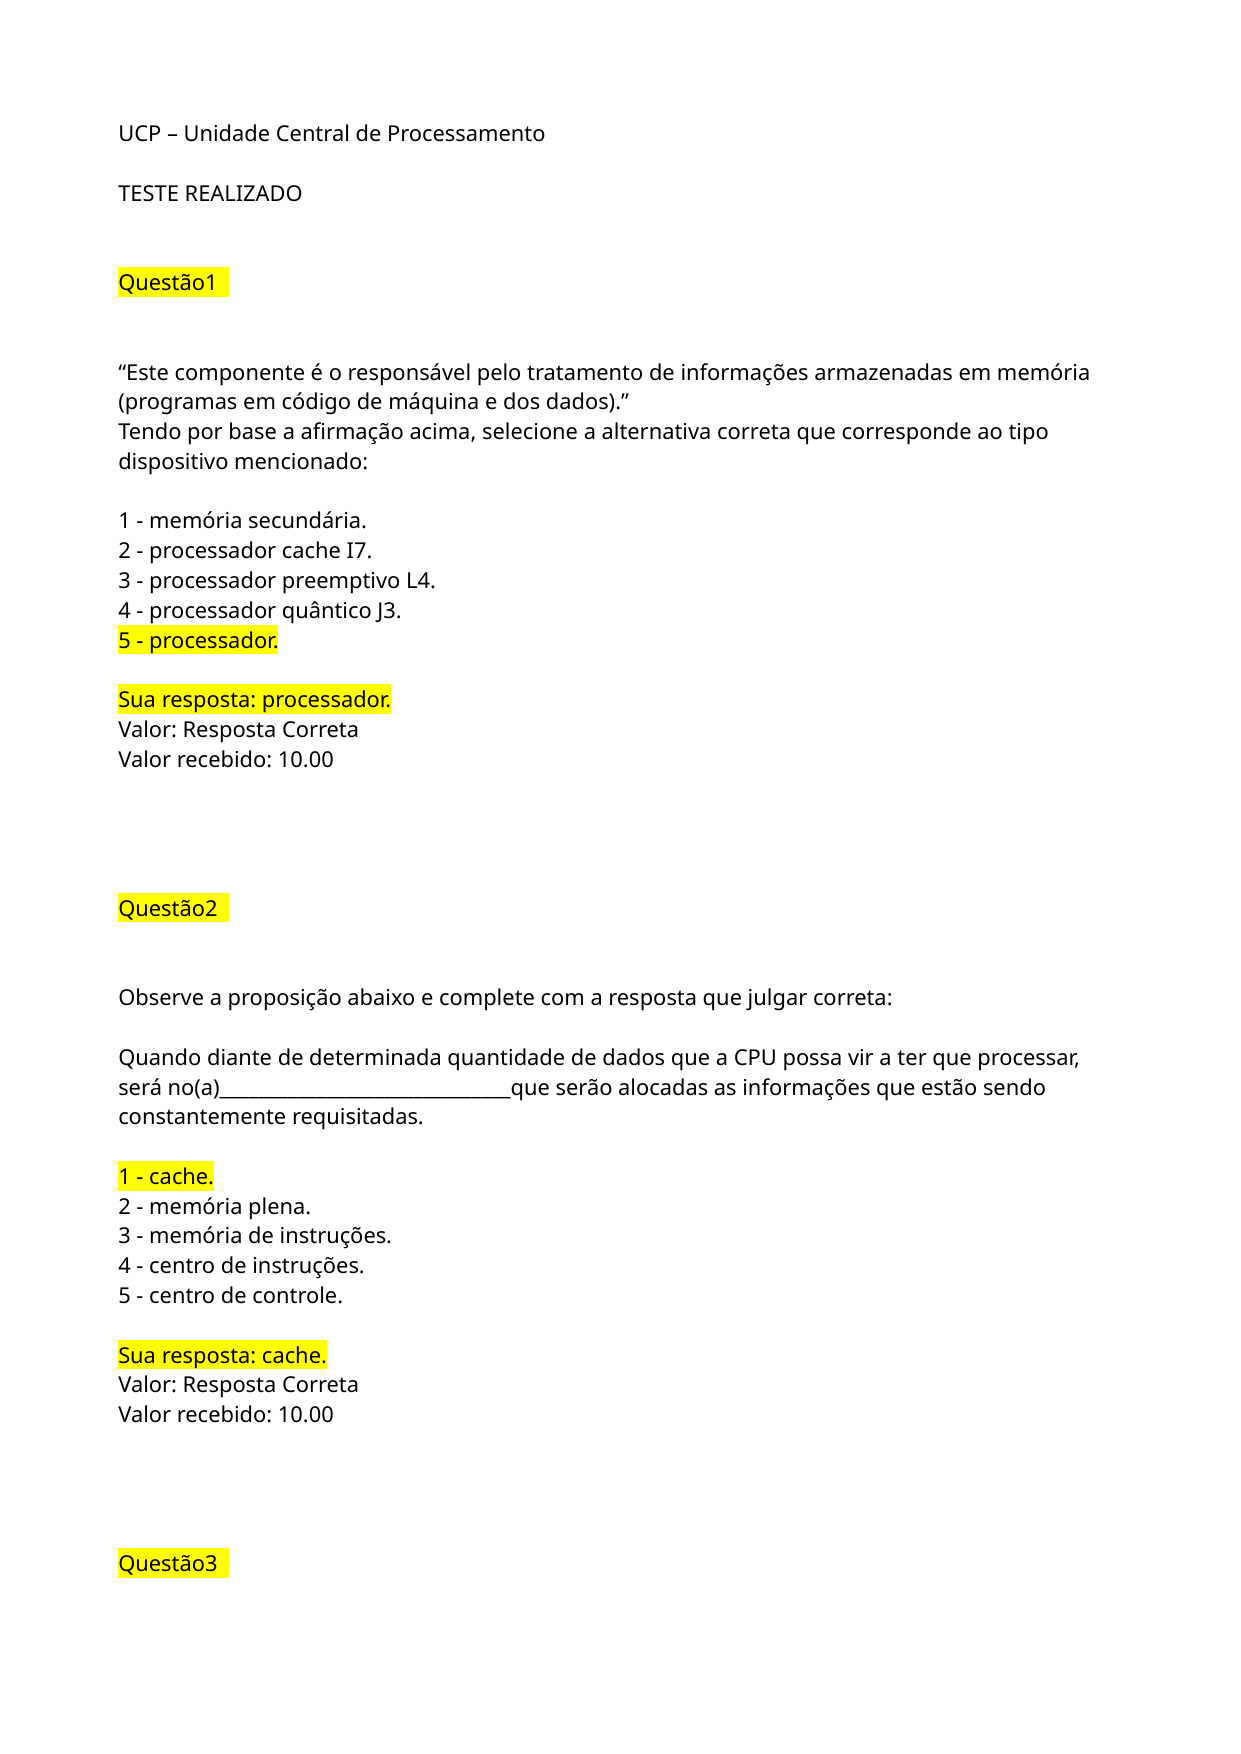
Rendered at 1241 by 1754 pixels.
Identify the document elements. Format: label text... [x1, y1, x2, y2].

text Observe a proposição abaixo e complete com a resposta que julgar correta: [118, 982, 1122, 1012]
text Sua resposta: cache. [118, 1339, 1122, 1369]
text “Este componente é o responsável pelo tratamento de informações armazenadas em memória (programas em código de máquina e dos dados).” [118, 356, 1122, 416]
text 5 - centro de controle. [118, 1280, 1122, 1310]
text Valor recebido: 10.00 [118, 1399, 1122, 1429]
text 5 - processador. [118, 624, 1122, 654]
text Questão2 [118, 893, 1122, 922]
text Tendo por base a afirmação acima, selecione a alternativa correta que corresponde ao tipo dispositivo mencionado: [118, 416, 1122, 476]
text 2 - processador cache I7. [118, 535, 1122, 565]
text UCP – Unidade Central de Processamento [118, 118, 1122, 148]
text Sua resposta: processador. [118, 684, 1122, 714]
text Questão1 [118, 267, 1122, 297]
text 3 - memória de instruções. [118, 1220, 1122, 1250]
text Quando diante de determinada quantidade de dados que a CPU possa vir a ter que processar, será no(a)______________________________que serão alocadas as informações que estão sendo constantemente requisitadas. [118, 1042, 1122, 1131]
text 4 - processador quântico J3. [118, 595, 1122, 624]
text Valor recebido: 10.00 [118, 744, 1122, 773]
text 1 - memória secundária. [118, 505, 1122, 535]
text 4 - centro de instruções. [118, 1250, 1122, 1280]
text 3 - processador preemptivo L4. [118, 565, 1122, 595]
text 2 - memória plena. [118, 1191, 1122, 1220]
text Valor: Resposta Correta [118, 714, 1122, 744]
text Questão3 [118, 1548, 1122, 1578]
text 1 - cache. [118, 1161, 1122, 1191]
text Valor: Resposta Correta [118, 1369, 1122, 1399]
text TESTE REALIZADO [118, 178, 1122, 207]
